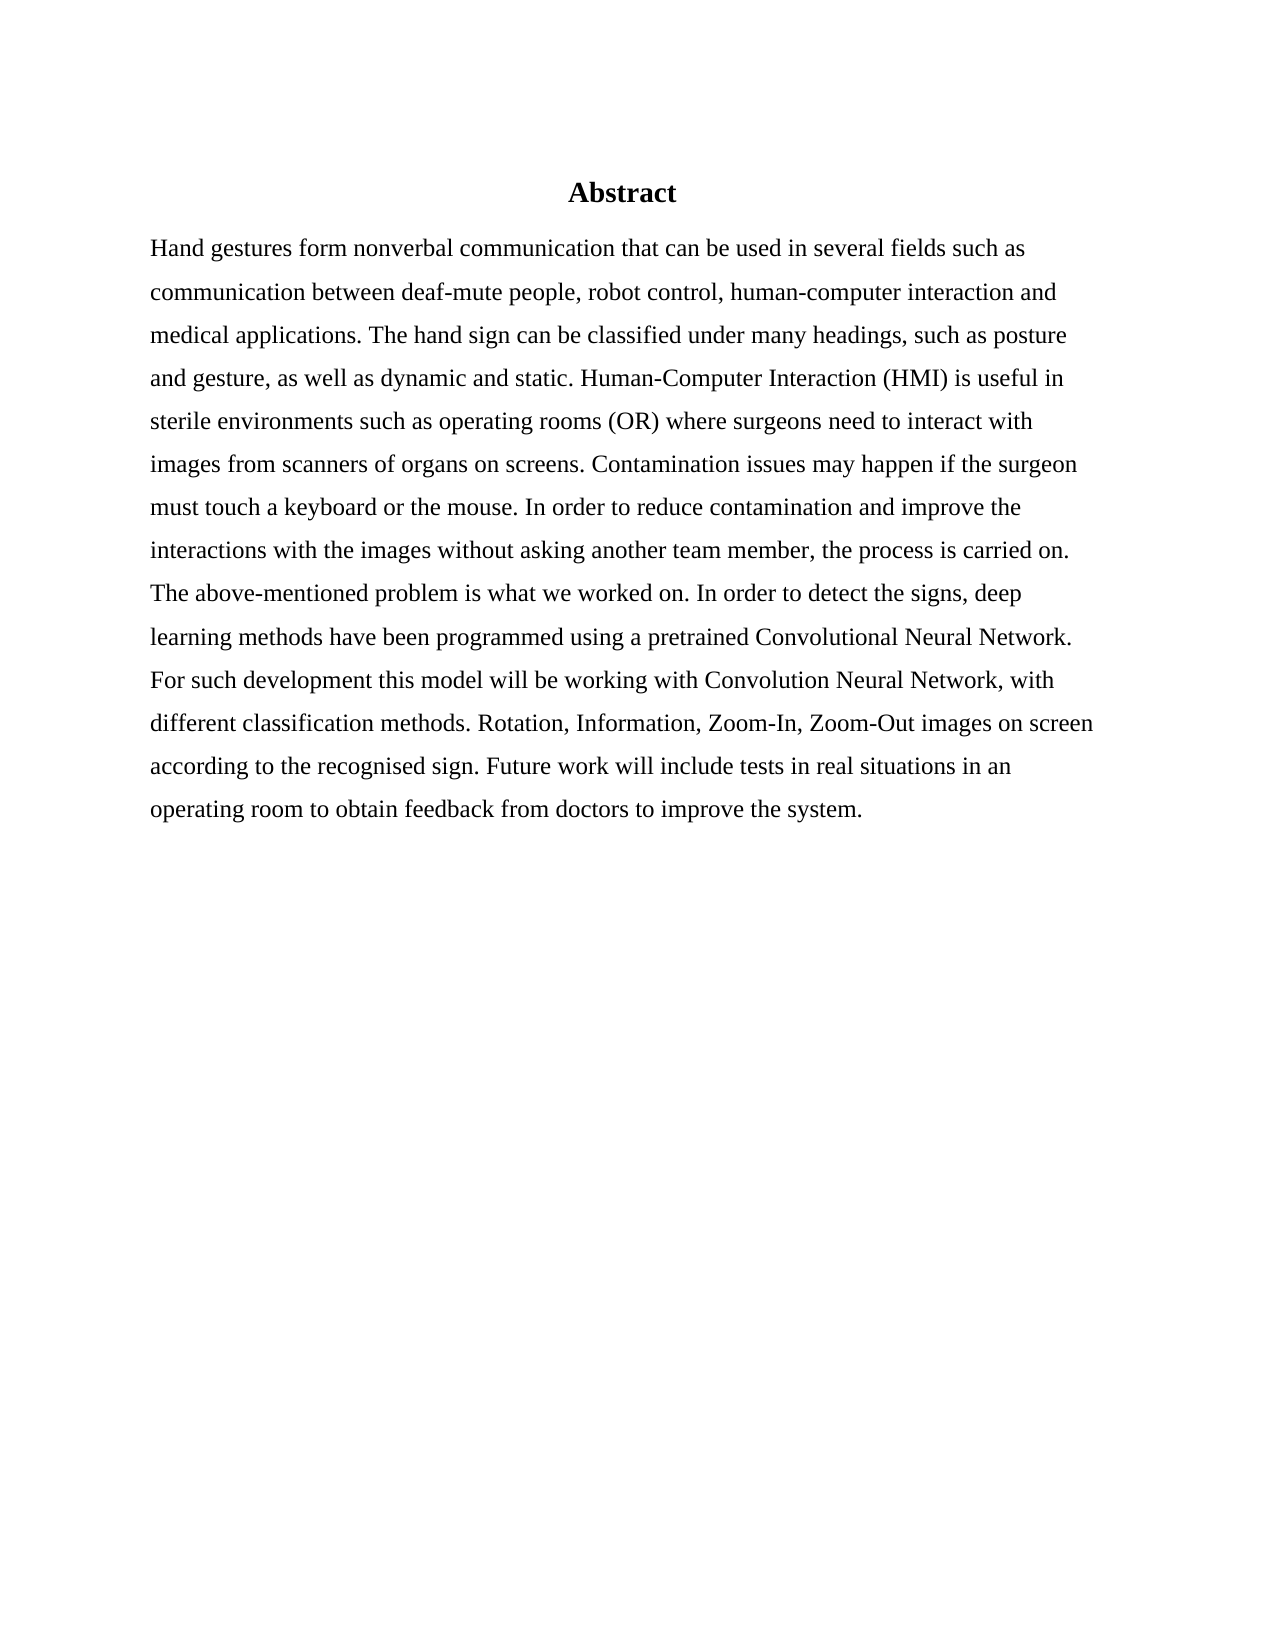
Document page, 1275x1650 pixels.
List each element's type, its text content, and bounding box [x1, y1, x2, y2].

text Hand gestures form nonverbal communication that can be used in several fields such as communication between deaf-mute people, robot control, human-computer interaction and medical applications. The hand sign can be classified under many headings, such as posture and gesture, as well as dynamic and static. Human-Computer Interaction (HMI) is useful in sterile environments such as operating rooms (OR) where surgeons need to interact with images from scanners of organs on screens. Contamination issues may happen if the surgeon must touch a keyboard or the mouse. In order to reduce contamination and improve the interactions with the images without asking another team member, the process is carried on. The above-mentioned problem is what we worked on. In order to detect the signs, deep learning methods have been programmed using a pretrained Convolutional Neural Network. For such development this model will be working with Convolution Neural Network, with different classification methods. Rotation, Information, Zoom-In, Zoom-Out images on screen according to the recognised sign. Future work will include tests in real situations in an operating room to obtain feedback from doctors to improve the system. [150, 233, 1106, 823]
text Abstract [112, 175, 1106, 208]
